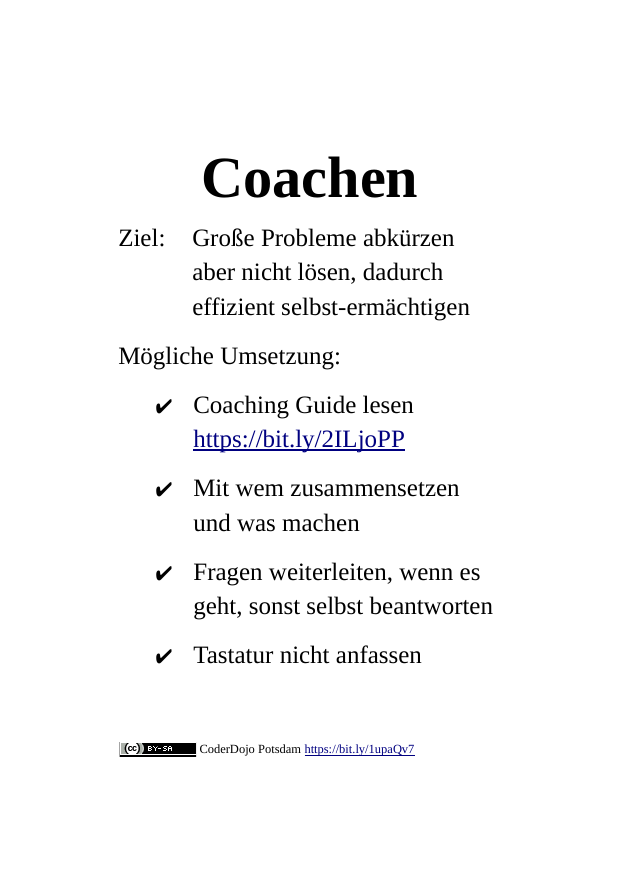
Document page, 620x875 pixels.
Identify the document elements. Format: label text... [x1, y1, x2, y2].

list Tastatur nicht anfassen [156, 640, 501, 669]
text Mögliche Umsetzung: [118, 341, 501, 369]
list Coaching Guide lesen https://bit.ly/2ILjoPP [156, 390, 501, 453]
list Mit wem zusammensetzen und was machen [156, 473, 501, 537]
picture [119, 742, 197, 757]
title Coachen [118, 143, 501, 210]
list Fragen weiterleiten, wenn es geht, sonst selbst beantworten [156, 557, 501, 620]
text Ziel: Große Probleme abkürzen aber nicht lösen, dadurch effizient selbst-ermächtigen [118, 223, 501, 320]
